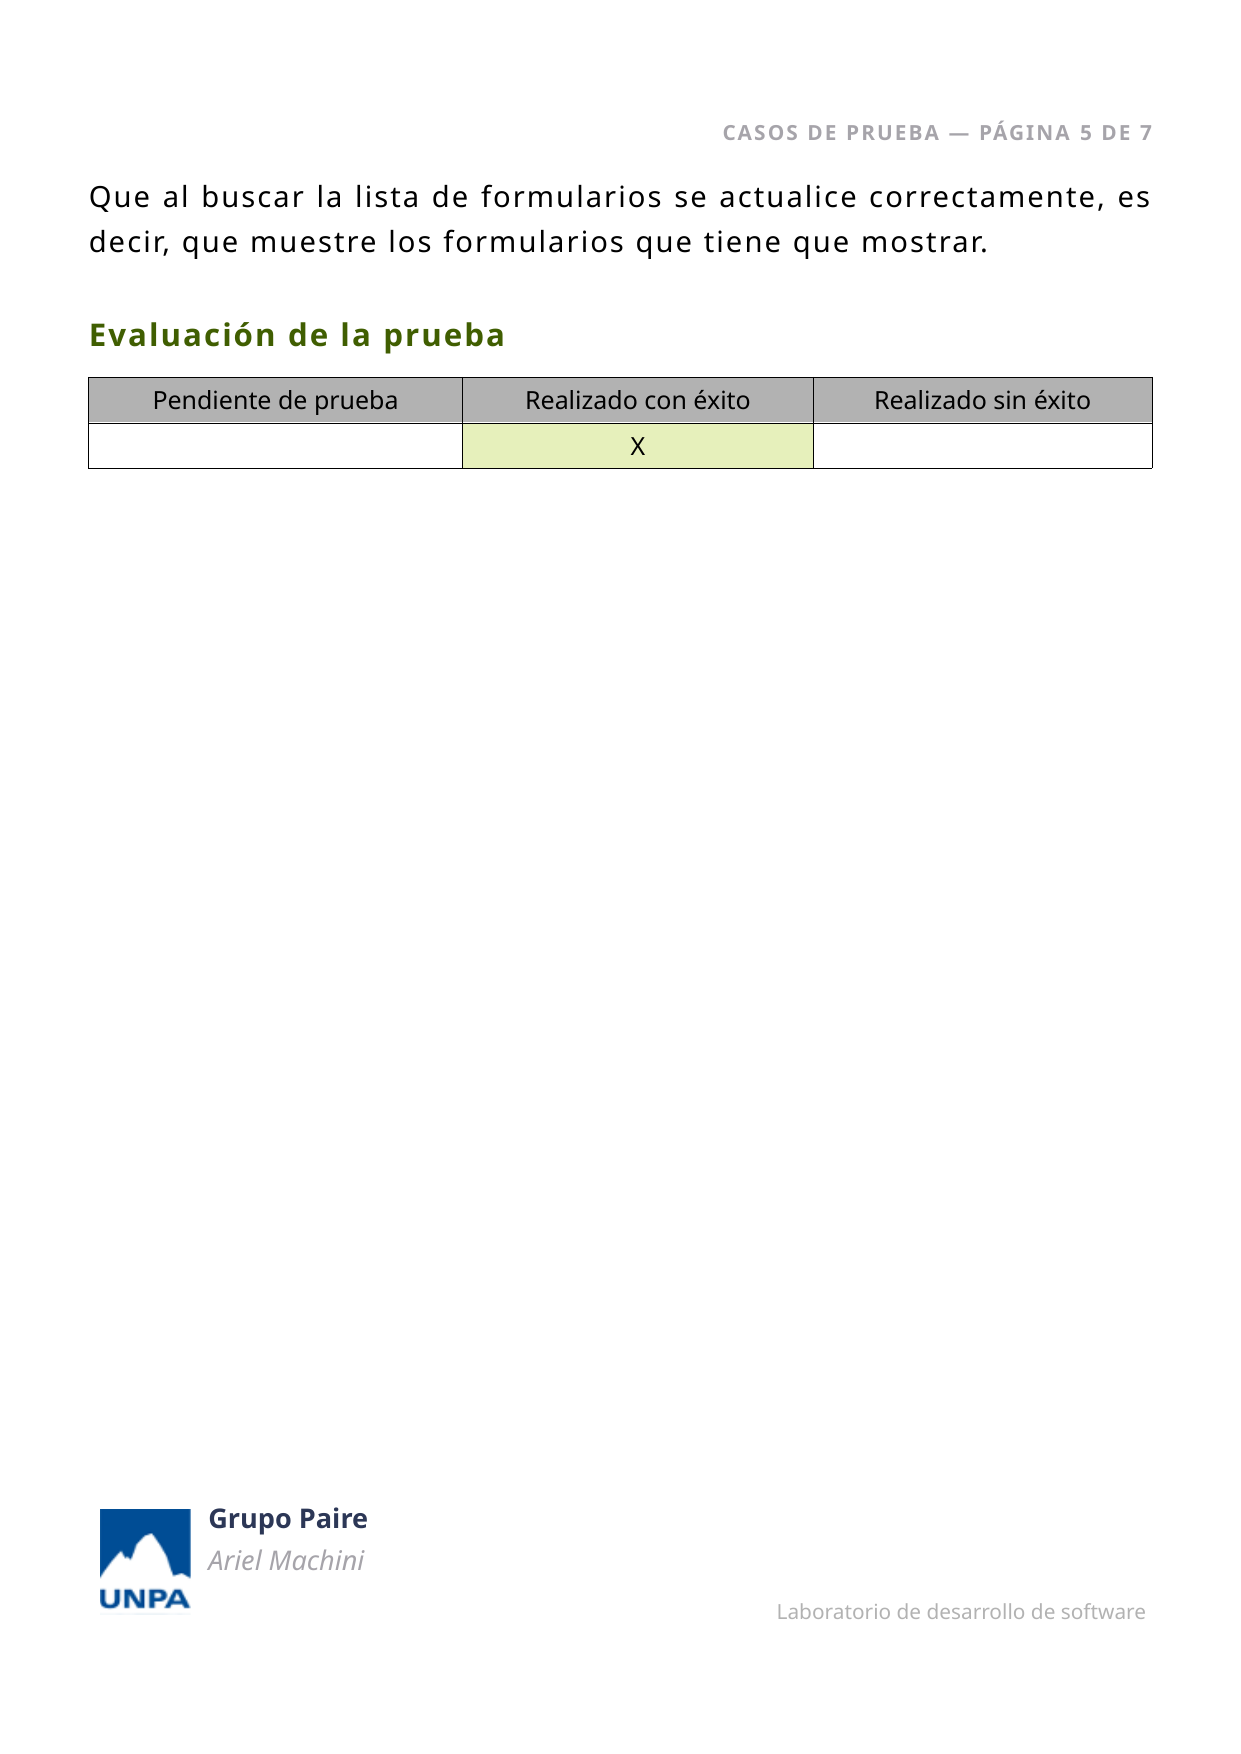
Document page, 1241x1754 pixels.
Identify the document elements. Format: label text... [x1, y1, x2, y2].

text Evaluación de la prueba [88, 313, 1152, 356]
table_cell X [463, 424, 813, 468]
picture [100, 1509, 191, 1615]
table_header Pendiente de prueba [89, 378, 462, 422]
table_header Realizado sin éxito [814, 378, 1152, 422]
table_header Realizado con éxito [463, 378, 813, 422]
table_cell [89, 424, 462, 468]
table_cell [814, 424, 1152, 468]
text Que al buscar la lista de formularios se actualice correctamente, es decir, que muestre los formularios que tiene que mostrar. [88, 176, 1152, 261]
